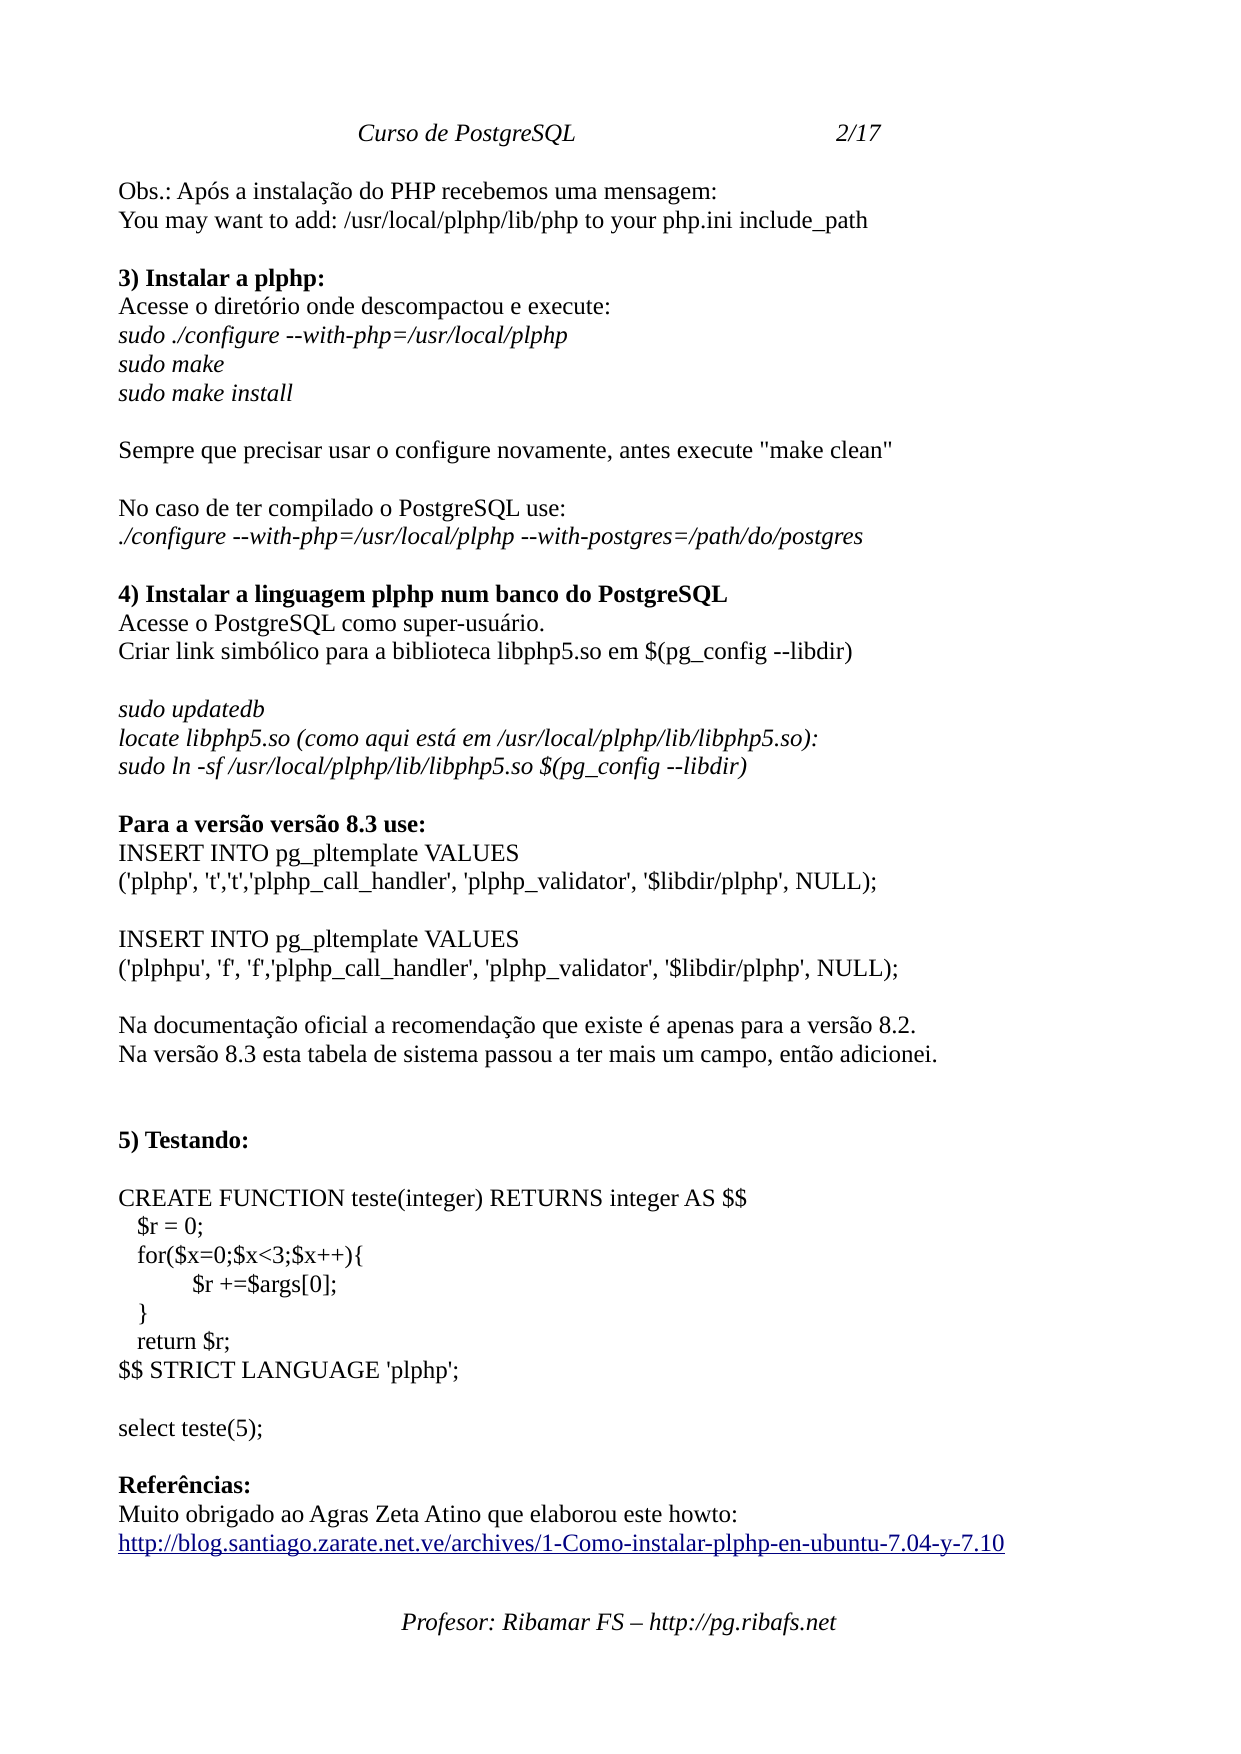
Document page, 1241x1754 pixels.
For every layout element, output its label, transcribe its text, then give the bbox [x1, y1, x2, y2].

text Muito obrigado ao Agras Zeta Atino que elaborou este howto: [118, 1499, 1122, 1528]
text $r +=$args[0]; [118, 1269, 1122, 1298]
text Obs.: Após a instalação do PHP recebemos uma mensagem: [118, 176, 1122, 205]
text select teste(5); [118, 1413, 1122, 1441]
text INSERT INTO pg_pltemplate VALUES [118, 924, 1122, 953]
text 4) Instalar a linguagem plphp num banco do PostgreSQL [118, 579, 1122, 608]
text ('plphpu', 'f', 'f','plphp_call_handler', 'plphp_validator', '$libdir/plphp', NULL); [118, 953, 1122, 981]
text Para a versão versão 8.3 use: [118, 809, 1122, 838]
text No caso de ter compilado o PostgreSQL use: [118, 493, 1122, 521]
text Sempre que precisar usar o configure novamente, antes execute "make clean" [118, 435, 1122, 464]
text locate libphp5.so (como aqui está em /usr/local/plphp/lib/libphp5.so): [118, 723, 1122, 751]
text Acesse o PostgreSQL como super-usuário. [118, 608, 1122, 636]
text ('plphp', 't','t','plphp_call_handler', 'plphp_validator', '$libdir/plphp', NULL); [118, 866, 1122, 895]
text return $r; [118, 1326, 1122, 1355]
text sudo make install [118, 378, 1122, 406]
text 5) Testando: [118, 1125, 1122, 1154]
text sudo ./configure --with-php=/usr/local/plphp [118, 320, 1122, 349]
text sudo make [118, 349, 1122, 378]
text http://blog.santiago.zarate.net.ve/archives/1-Como-instalar-plphp-en-ubuntu-7.04-y-7.10 [118, 1528, 1122, 1556]
text Na documentação oficial a recomendação que existe é apenas para a versão 8.2. [118, 1010, 1122, 1039]
text } [118, 1298, 1122, 1326]
text Acesse o diretório onde descompactou e execute: [118, 291, 1122, 320]
text 3) Instalar a plphp: [118, 263, 1122, 291]
text sudo updatedb [118, 665, 1122, 723]
text INSERT INTO pg_pltemplate VALUES [118, 838, 1122, 866]
text $$ STRICT LANGUAGE 'plphp'; [118, 1355, 1122, 1384]
text $r = 0; [118, 1211, 1122, 1240]
text Referências: [118, 1470, 1122, 1499]
text for($x=0;$x<3;$x++){ [118, 1240, 1122, 1269]
text sudo ln -sf /usr/local/plphp/lib/libphp5.so $(pg_config --libdir) [118, 751, 1122, 780]
text Na versão 8.3 esta tabela de sistema passou a ter mais um campo, então adicionei. [118, 1039, 1122, 1068]
text Criar link simbólico para a biblioteca libphp5.so em $(pg_config --libdir) [118, 636, 1122, 665]
text CREATE FUNCTION teste(integer) RETURNS integer AS $$ [118, 1183, 1122, 1211]
text ./configure --with-php=/usr/local/plphp --with-postgres=/path/do/postgres [118, 521, 1122, 550]
text You may want to add: /usr/local/plphp/lib/php to your php.ini include_path [118, 205, 1122, 234]
